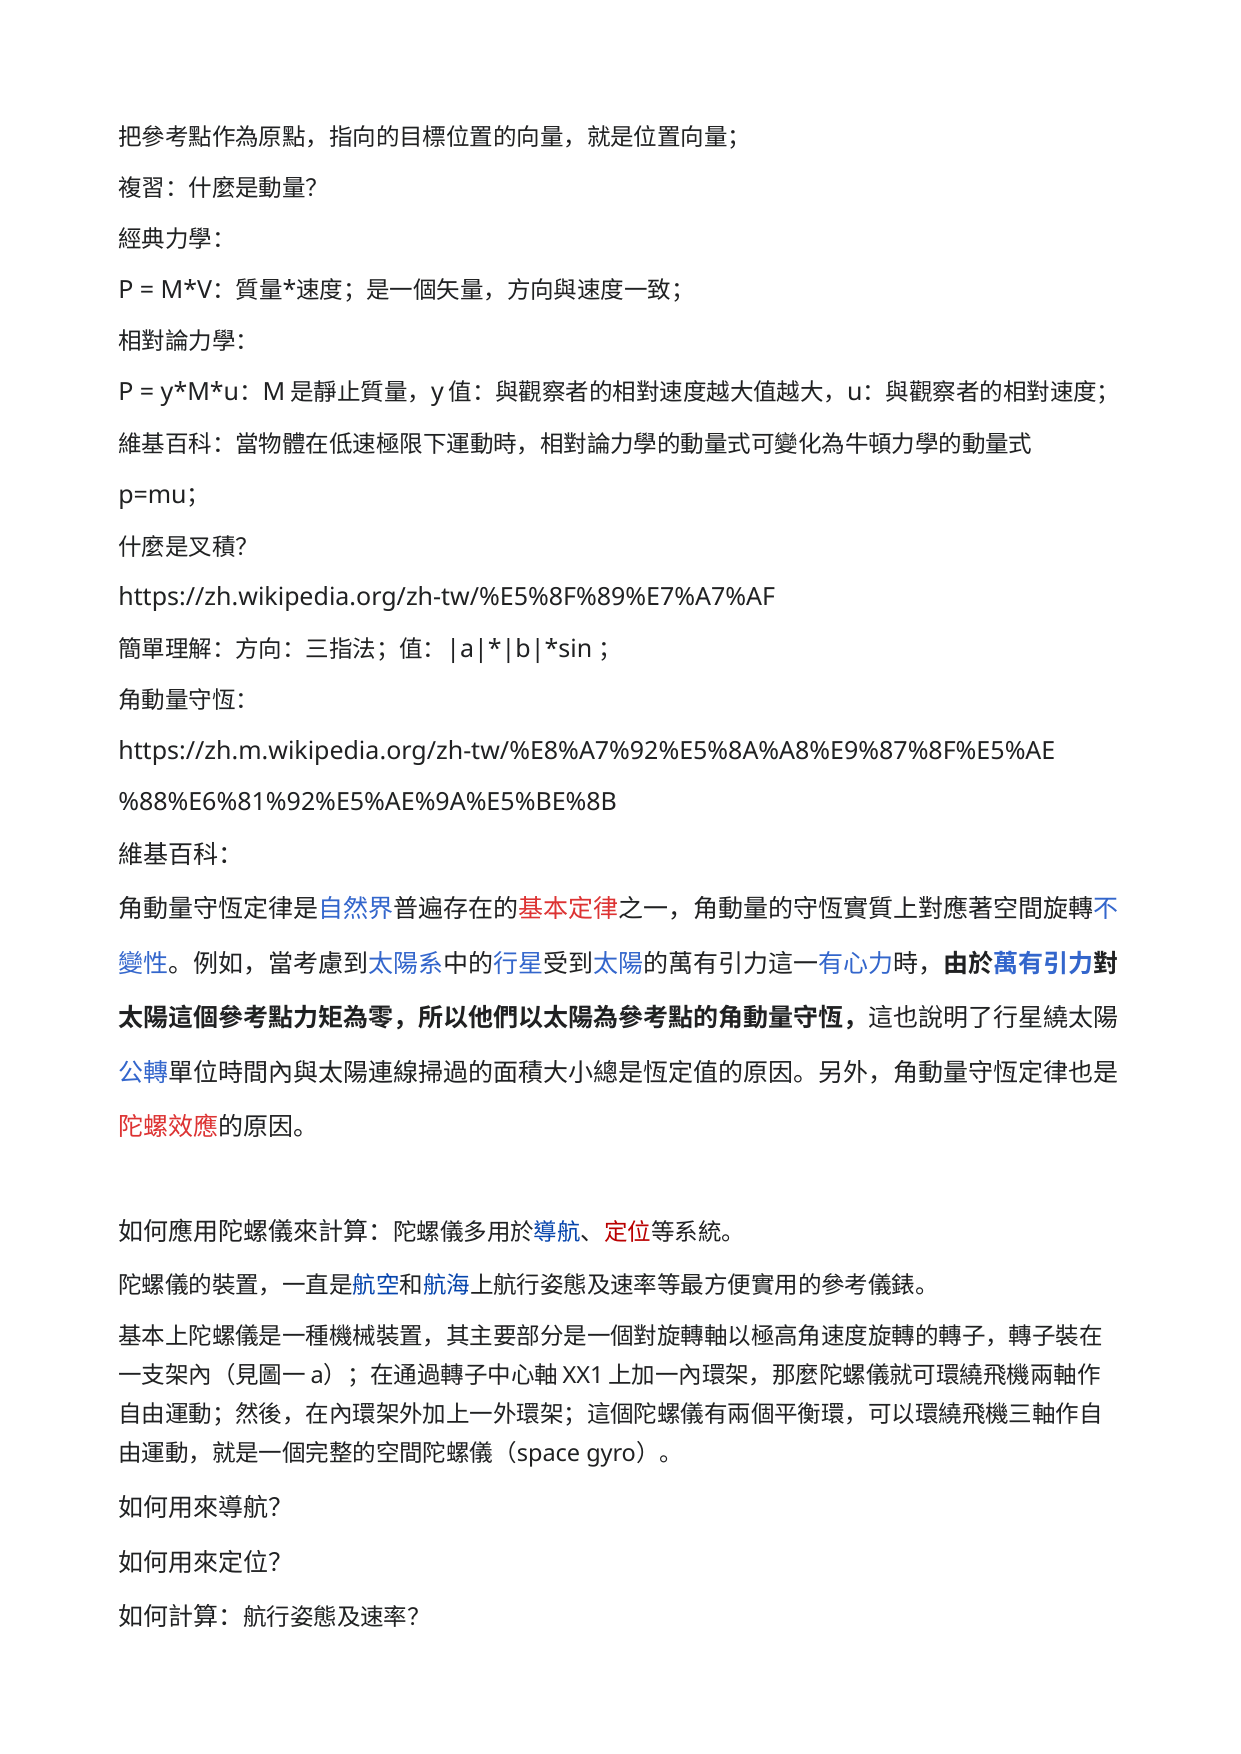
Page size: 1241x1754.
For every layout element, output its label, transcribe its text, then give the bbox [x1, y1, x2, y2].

text 維基百科： [118, 834, 1122, 871]
text 角動量守恆： [118, 681, 1122, 715]
text 維基百科：當物體在低速極限下運動時，相對論力學的動量式可變化為牛頓力學的動量式 p=mu； [118, 425, 1122, 511]
text 角動量守恆定律是自然界普遍存在的基本定律之一，角動量的守恆實質上對應著空間旋轉不變性。例如，當考慮到太陽系中的行星受到太陽的萬有引力這一有心力時，由於萬有引力對太陽這個參考點力矩為零，所以他們以太陽為參考點的角動量守恆，這也說明了行星繞太陽公轉單位時間內與太陽連線掃過的面積大小總是恆定值的原因。另外，角動量守恆定律也是陀螺效應的原因。 [118, 889, 1122, 1143]
text 基本上陀螺儀是一種機械裝置，其主要部分是一個對旋轉軸以極高角速度旋轉的轉子，轉子裝在一支架內（見圖一a）；在通過轉子中心軸XX1上加一內環架，那麼陀螺儀就可環繞飛機兩軸作自由運動；然後，在內環架外加上一外環架；這個陀螺儀有兩個平衡環，可以環繞飛機三軸作自由運動，就是一個完整的空間陀螺儀（space gyro）。 [118, 1317, 1122, 1468]
text P = M*V：質量*速度；是一個矢量，方向與速度一致； [118, 271, 1122, 305]
text 如何計算：航行姿態及速率？ [118, 1597, 1122, 1633]
text 把參考點作為原點，指向的目標位置的向量，就是位置向量； [118, 118, 1122, 152]
text P = y*M*u：M是靜止質量，y值：與觀察者的相對速度越大值越大，u：與觀察者的相對速度； [118, 373, 1122, 408]
text https://zh.wikipedia.org/zh-tw/%E5%8F%89%E7%A7%AF [118, 579, 1122, 613]
text 如何用來導航？ [118, 1488, 1122, 1524]
text 什麼是叉積？ [118, 528, 1122, 562]
text 相對論力學： [118, 323, 1122, 357]
text 複習：什麼是動量？ [118, 169, 1122, 203]
text https://zh.m.wikipedia.org/zh-tw/%E8%A7%92%E5%8A%A8%E9%87%8F%E5%AE%88%E6%81%92%E5%AE%9A%E5%BE%8B [118, 732, 1122, 817]
text 如何應用陀螺儀來計算：陀螺儀多用於導航、定位等系統。 [118, 1212, 1122, 1248]
text 簡單理解：方向：三指法；值：|a|*|b|*sin ； [118, 630, 1122, 664]
text 經典力學： [118, 220, 1122, 254]
text 陀螺儀的裝置，一直是航空和航海上航行姿態及速率等最方便實用的參考儀錶。 [118, 1266, 1122, 1300]
text 如何用來定位？ [118, 1542, 1122, 1578]
